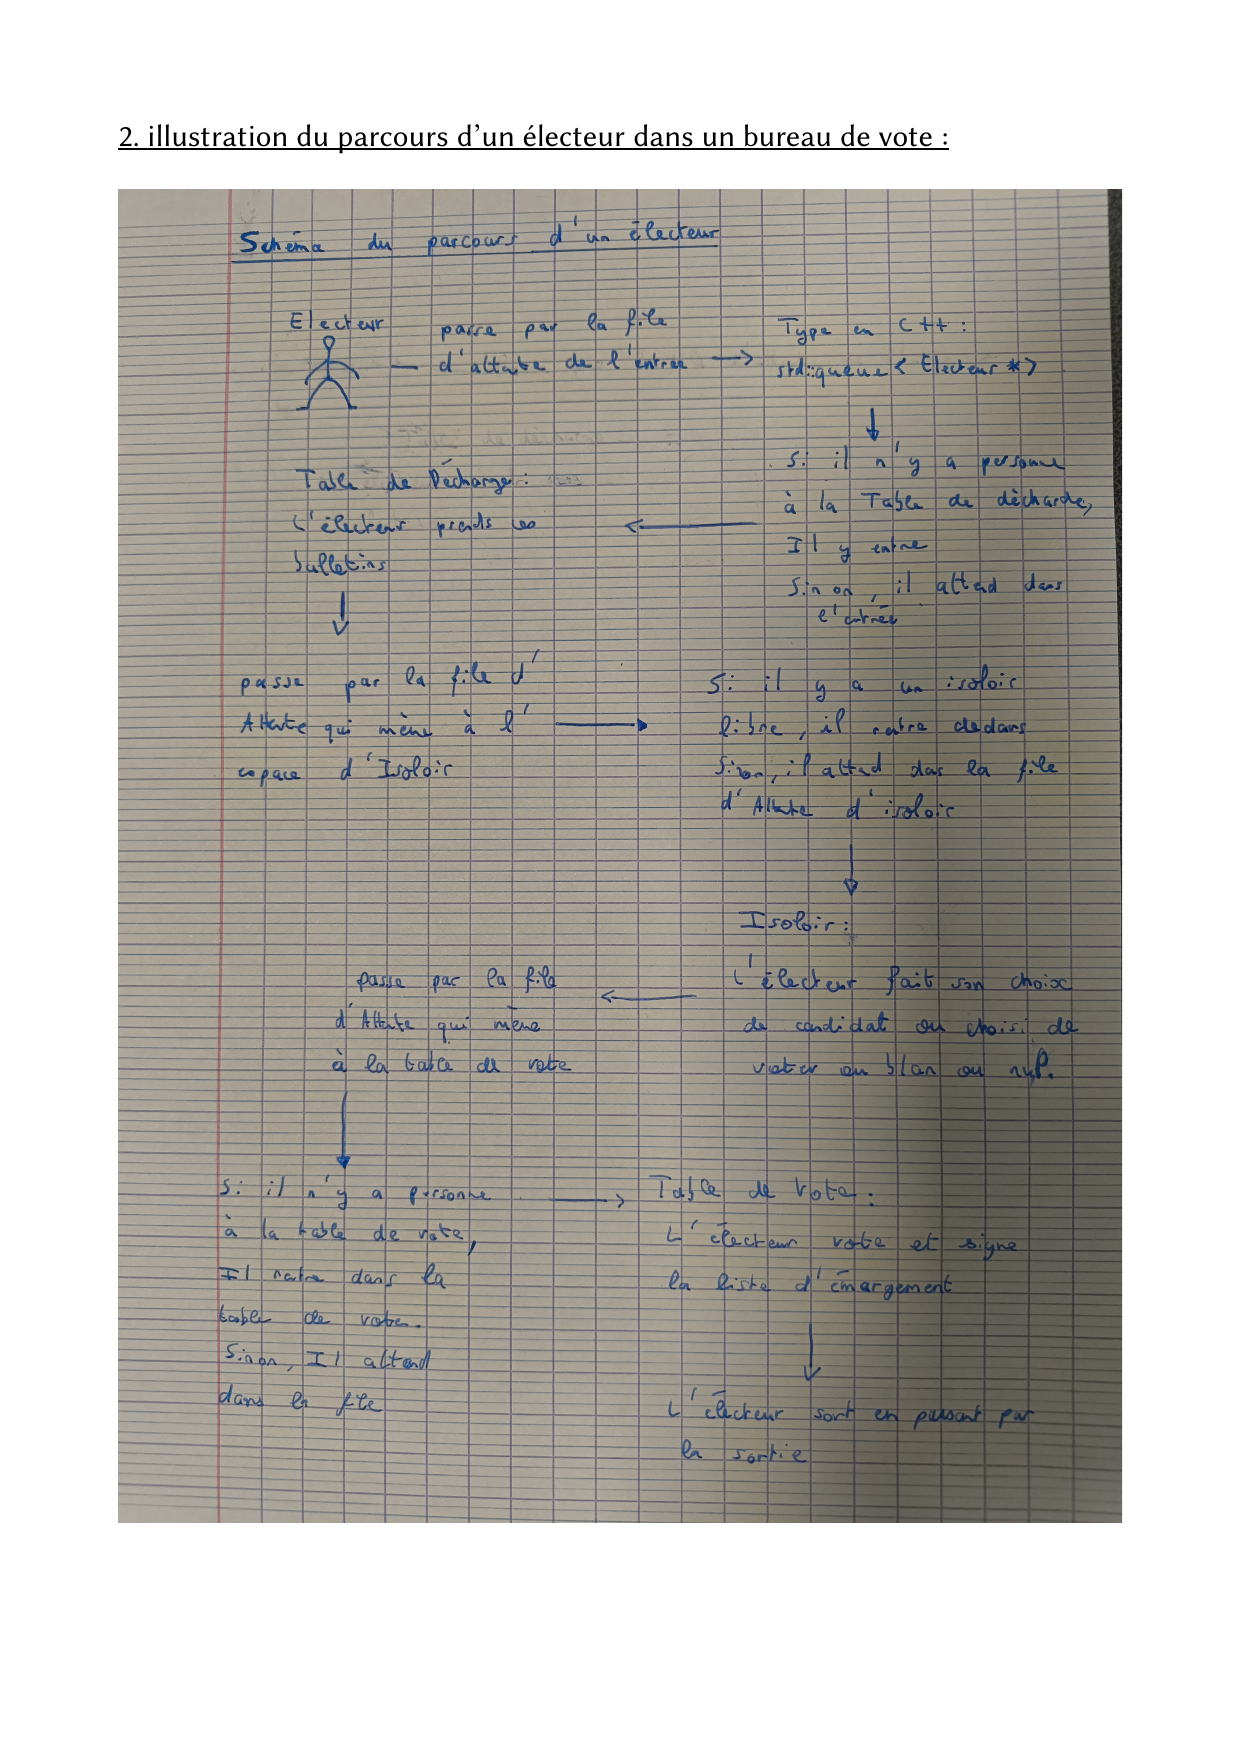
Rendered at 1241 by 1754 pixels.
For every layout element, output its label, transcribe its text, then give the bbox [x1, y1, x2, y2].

picture [118, 189, 1123, 1523]
text 2. illustration du parcours d’un électeur dans un bureau de vote : [118, 118, 1122, 154]
